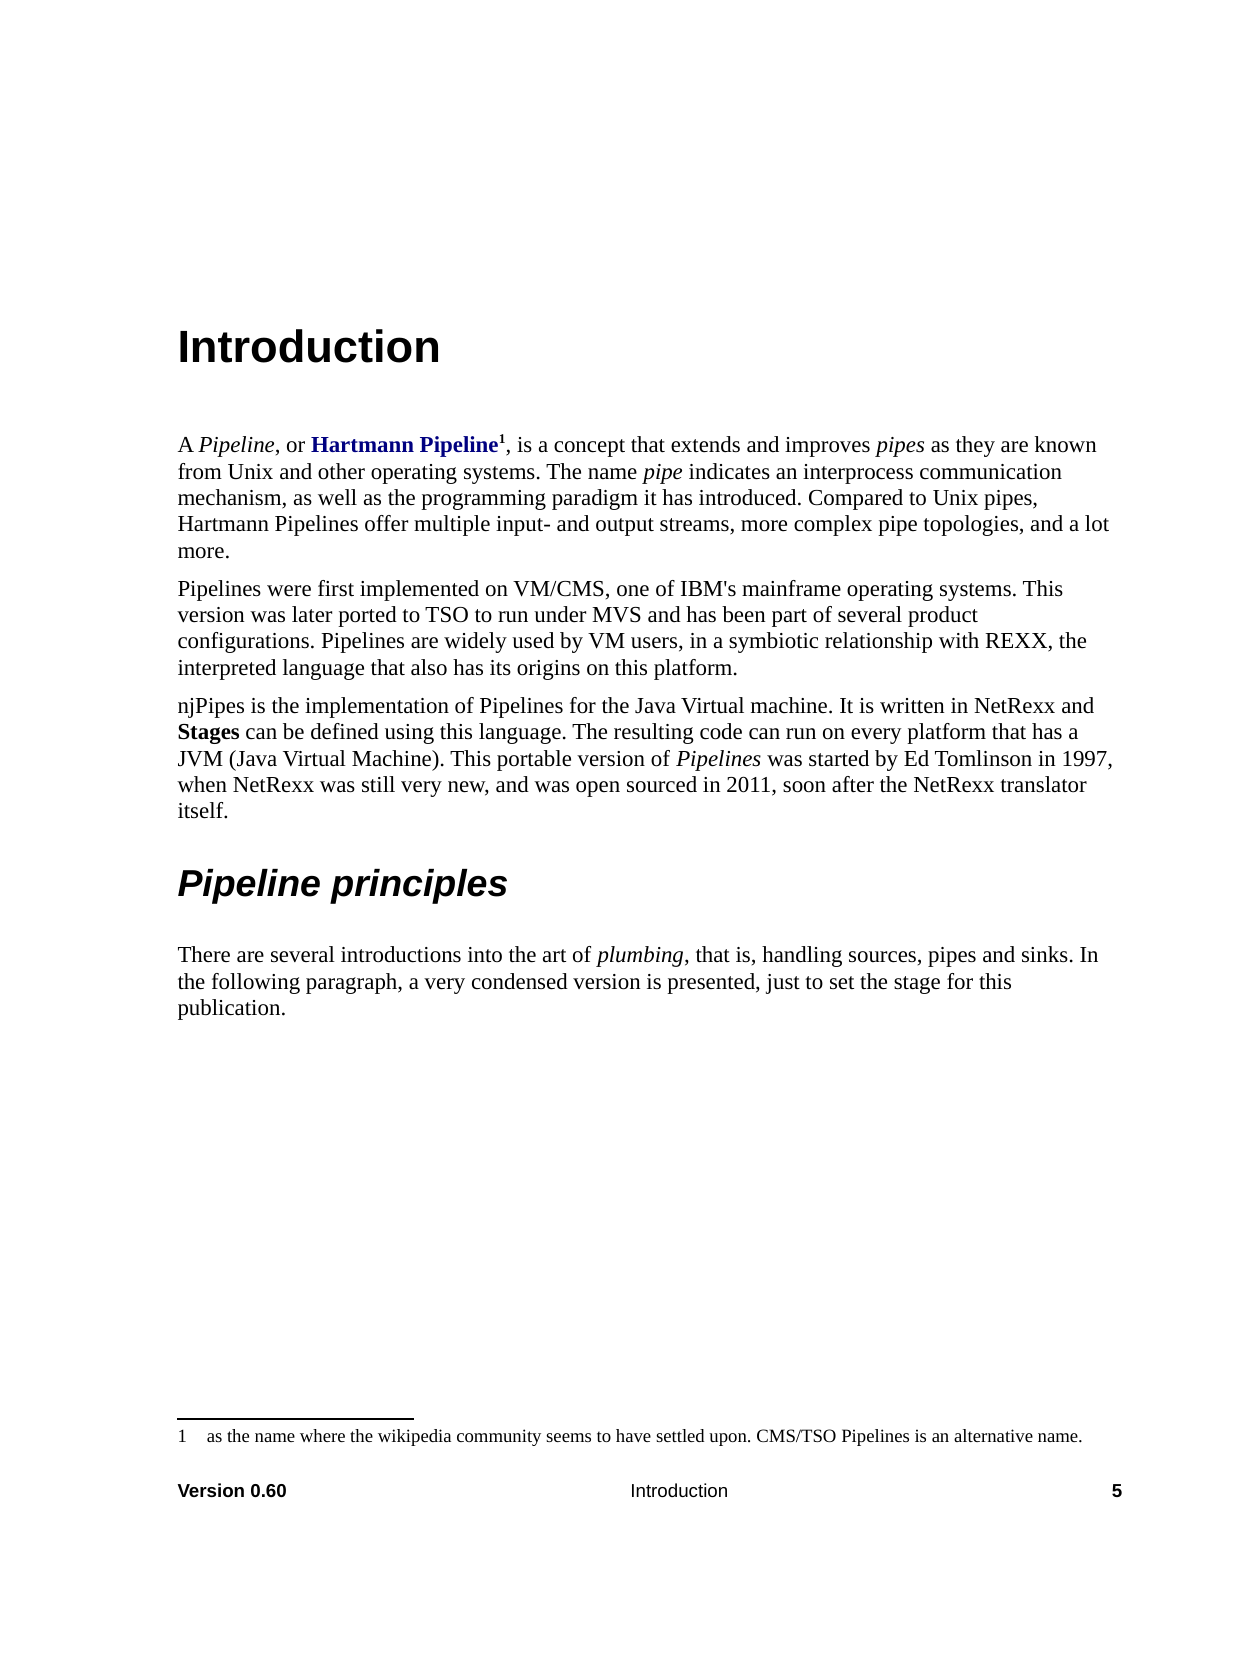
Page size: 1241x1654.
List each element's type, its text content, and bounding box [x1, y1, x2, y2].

text njPipes is the implementation of Pipelines for the Java Virtual machine. It is written in NetRexx and Stages can be defined using this language. The resulting code can run on every platform that has a JVM (Java Virtual Machine). This portable version of Pipelines was started by Ed Tomlinson in 1997, when NetRexx was still very new, and was open sourced in 2011, soon after the NetRexx translator itself. [177, 692, 1122, 824]
text as the name where the wikipedia community seems to have settled upon. CMS/TSO Pipelines is an alternative name. [177, 1425, 1122, 1447]
text A Pipeline, or Hartmann Pipeline, is a concept that extends and improves pipes as they are known from Unix and other operating systems. The name pipe indicates an interprocess communication mechanism, as well as the programming paradigm it has introduced. Compared to Unix pipes, Hartmann Pipelines offer multiple input- and output streams, more complex pipe topologies, and a lot more. [177, 431, 1122, 563]
subtitle Pipeline principles [177, 861, 1122, 904]
text There are several introductions into the art of plumbing, that is, handling sources, pipes and sinks. In the following paragraph, a very condensed version is presented, just to set the stage for this publication. [177, 941, 1122, 1021]
subtitle Introduction [177, 320, 1122, 372]
text Pipelines were first implemented on VM/CMS, one of IBM's mainframe operating systems. This version was later ported to TSO to run under MVS and has been part of several product configurations. Pipelines are widely used by VM users, in a symbiotic relationship with REXX, the interpreted language that also has its origins on this platform. [177, 575, 1122, 680]
